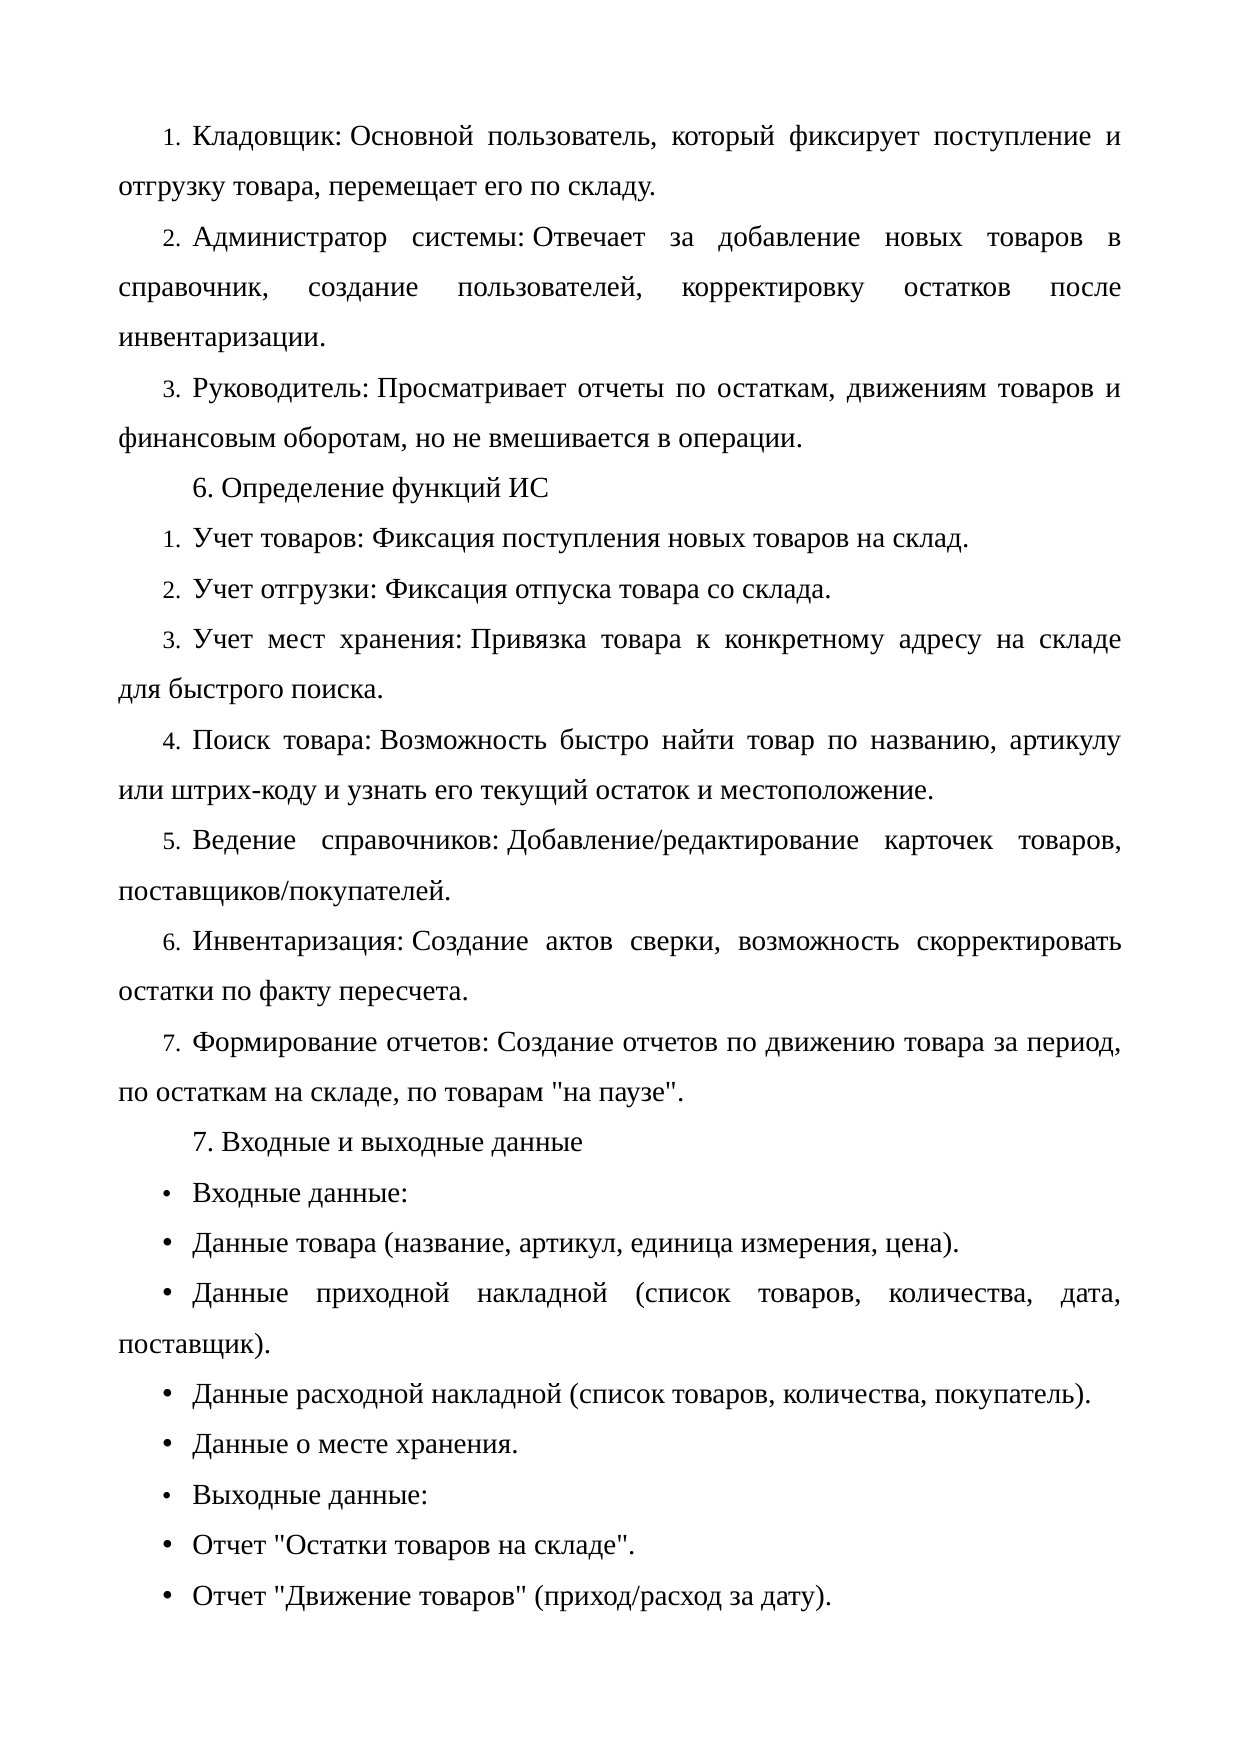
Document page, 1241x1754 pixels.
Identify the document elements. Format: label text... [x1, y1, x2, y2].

list Администратор системы: Отвечает за добавление новых товаров в справочник, создание пользователей, корректировку остатков после инвентаризации. [118, 219, 1122, 353]
list Данные товара (название, артикул, единица измерения, цена). [118, 1225, 1122, 1259]
list Данные расходной накладной (список товаров, количества, покупатель). [118, 1376, 1122, 1410]
list Кладовщик: Основной пользователь, который фиксирует поступление и отгрузку товара, перемещает его по складу. [118, 118, 1122, 202]
list Руководитель: Просматривает отчеты по остаткам, движениям товаров и финансовым оборотам, но не вмешивается в операции. [118, 370, 1122, 453]
list Инвентаризация: Создание актов сверки, возможность скорректировать остатки по факту пересчета. [118, 923, 1122, 1007]
list Ведение справочников: Добавление/редактирование карточек товаров, поставщиков/покупателей. [118, 822, 1122, 906]
list Выходные данные: [118, 1477, 1122, 1511]
list Отчет "Остатки товаров на складе". [118, 1527, 1122, 1561]
list Учет отгрузки: Фиксация отпуска товара со склада. [118, 571, 1122, 604]
list Поиск товара: Возможность быстро найти товар по названию, артикулу или штрих-коду и узнать его текущий остаток и местоположение. [118, 722, 1122, 806]
text 6. Определение функций ИС [118, 470, 1122, 504]
list Входные данные: [118, 1175, 1122, 1208]
list Данные о месте хранения. [118, 1427, 1122, 1460]
list Формирование отчетов: Создание отчетов по движению товара за период, по остаткам на складе, по товарам "на паузе". [118, 1024, 1122, 1108]
list Учет мест хранения: Привязка товара к конкретному адресу на складе для быстрого поиска. [118, 621, 1122, 705]
list Учет товаров: Фиксация поступления новых товаров на склад. [118, 521, 1122, 554]
list Данные приходной накладной (список товаров, количества, дата, поставщик). [118, 1275, 1122, 1359]
list Отчет "Движение товаров" (приход/расход за дату). [118, 1578, 1122, 1611]
text 7. Входные и выходные данные [118, 1124, 1122, 1158]
